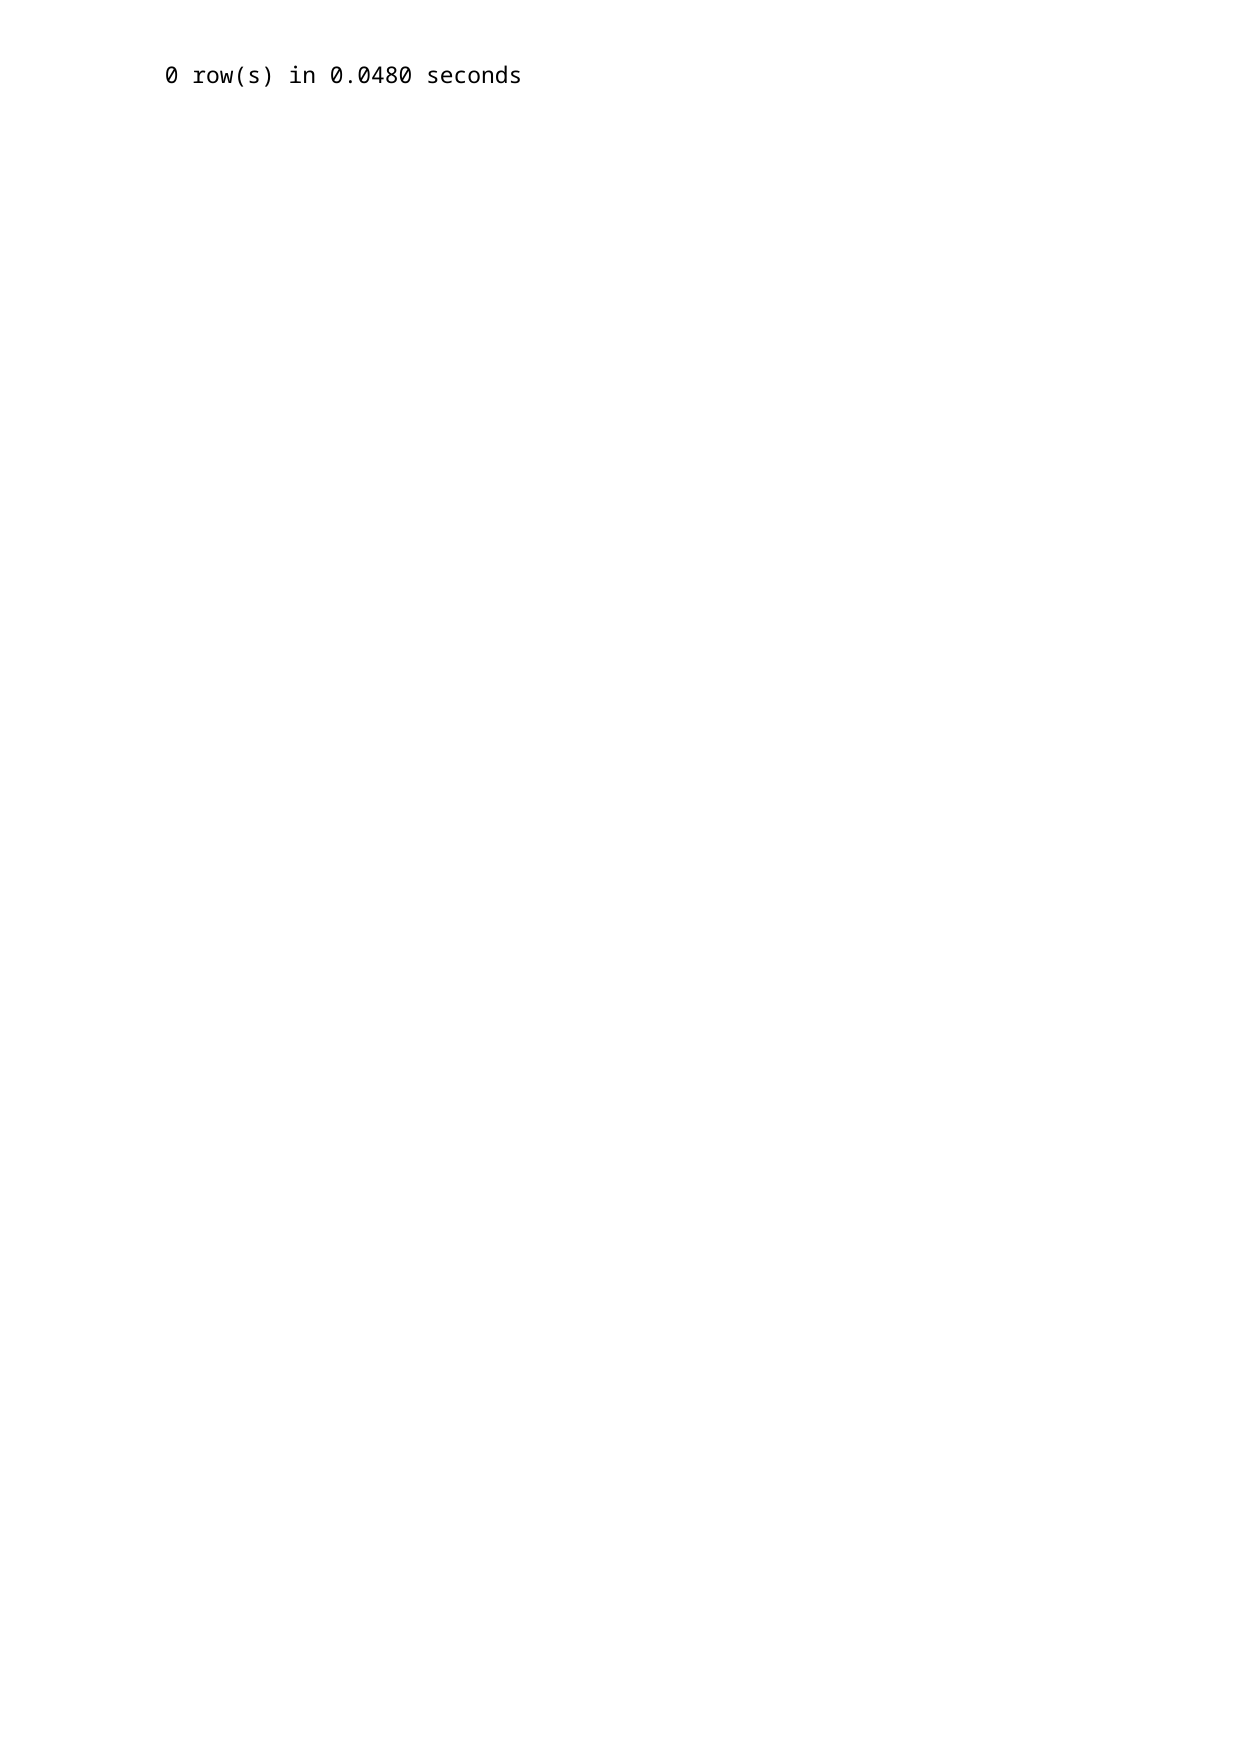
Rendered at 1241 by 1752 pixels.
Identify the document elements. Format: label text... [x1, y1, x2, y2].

text 0 row(s) in 0.0480 seconds [164, 59, 1090, 90]
